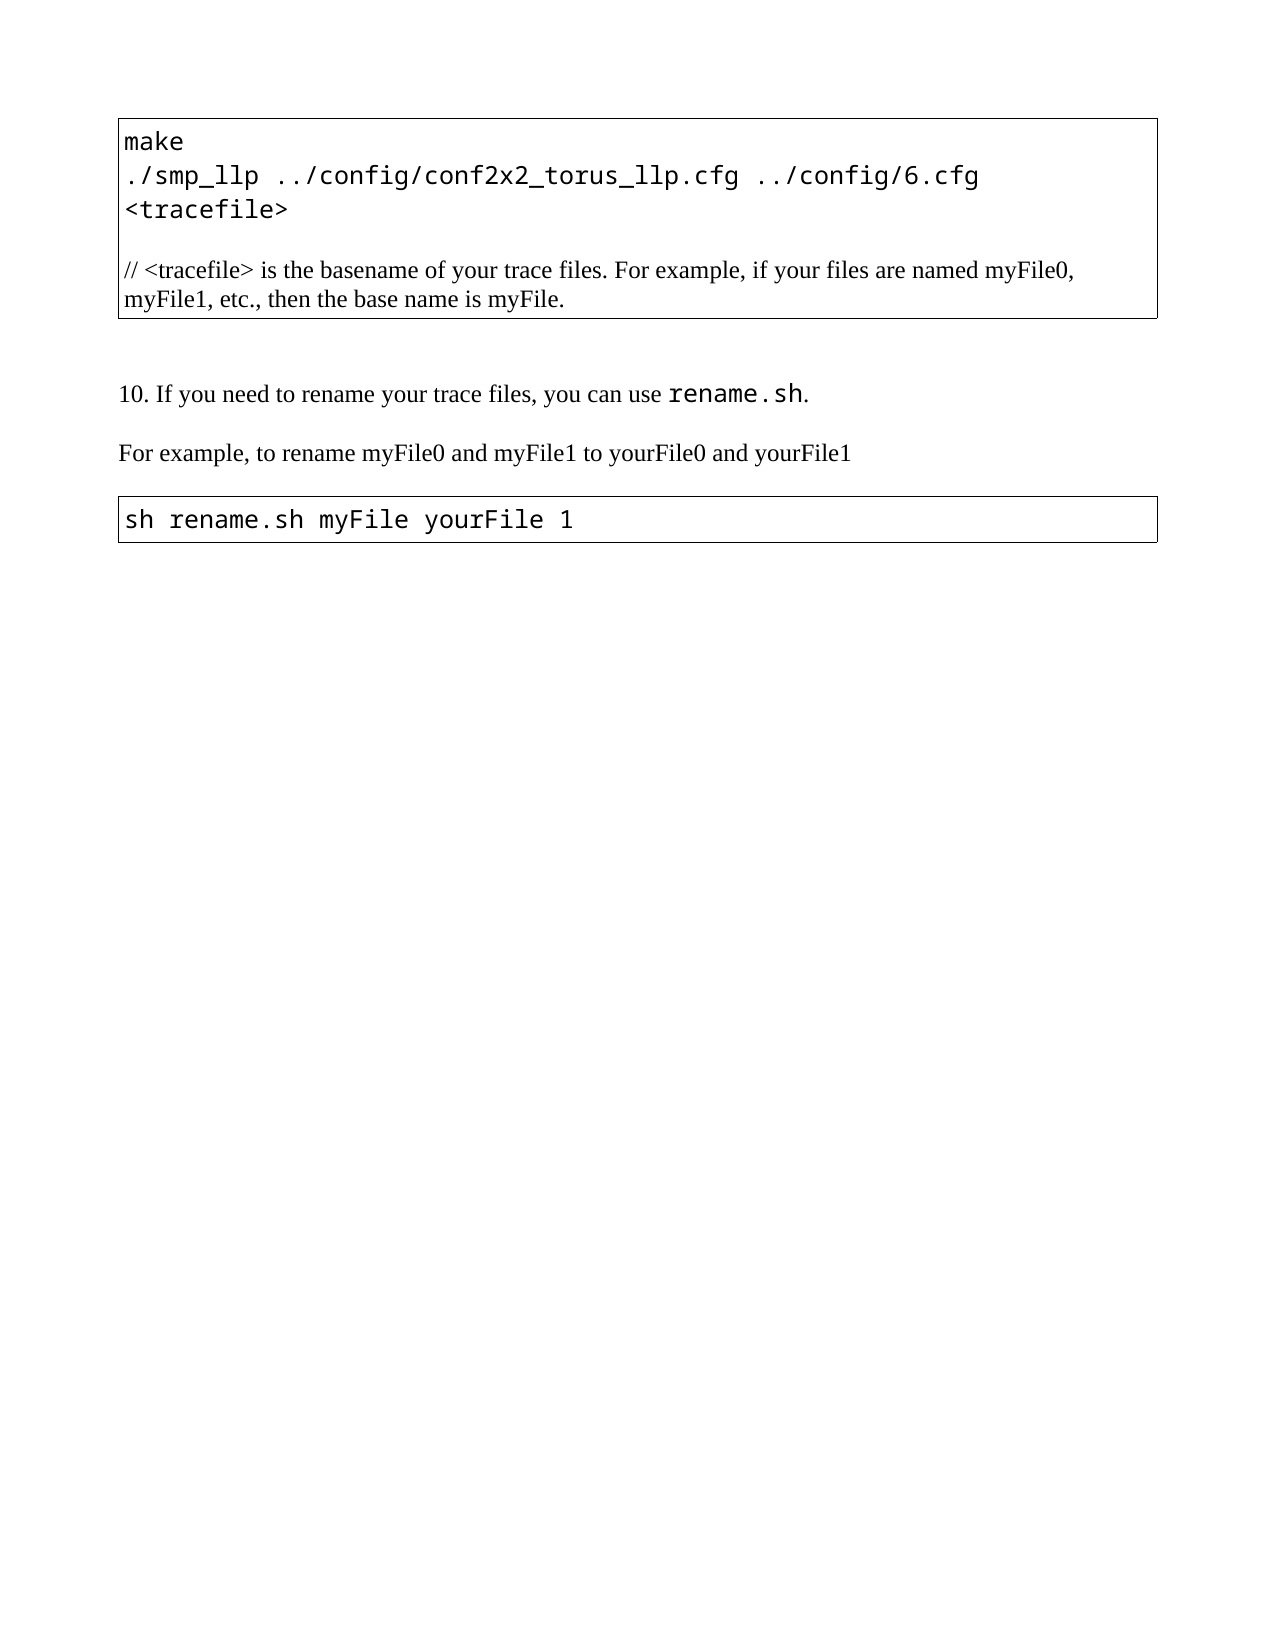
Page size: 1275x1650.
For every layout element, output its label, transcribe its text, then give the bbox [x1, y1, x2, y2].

text For example, to rename myFile0 and myFile1 to yourFile0 and yourFile1 [118, 438, 1157, 467]
table_header make ./smp_llp ../config/conf2x2_torus_llp.cfg ../config/6.cfg <tracefile> // <tracefile> is the basename of your trace files. For example, if your files are named myFile0, myFile1, etc., then the base name is myFile. [119, 119, 1157, 318]
table_header sh rename.sh myFile yourFile 1 [119, 497, 1157, 542]
text 10. If you need to rename your trace files, you can use rename.sh. [118, 376, 1157, 410]
